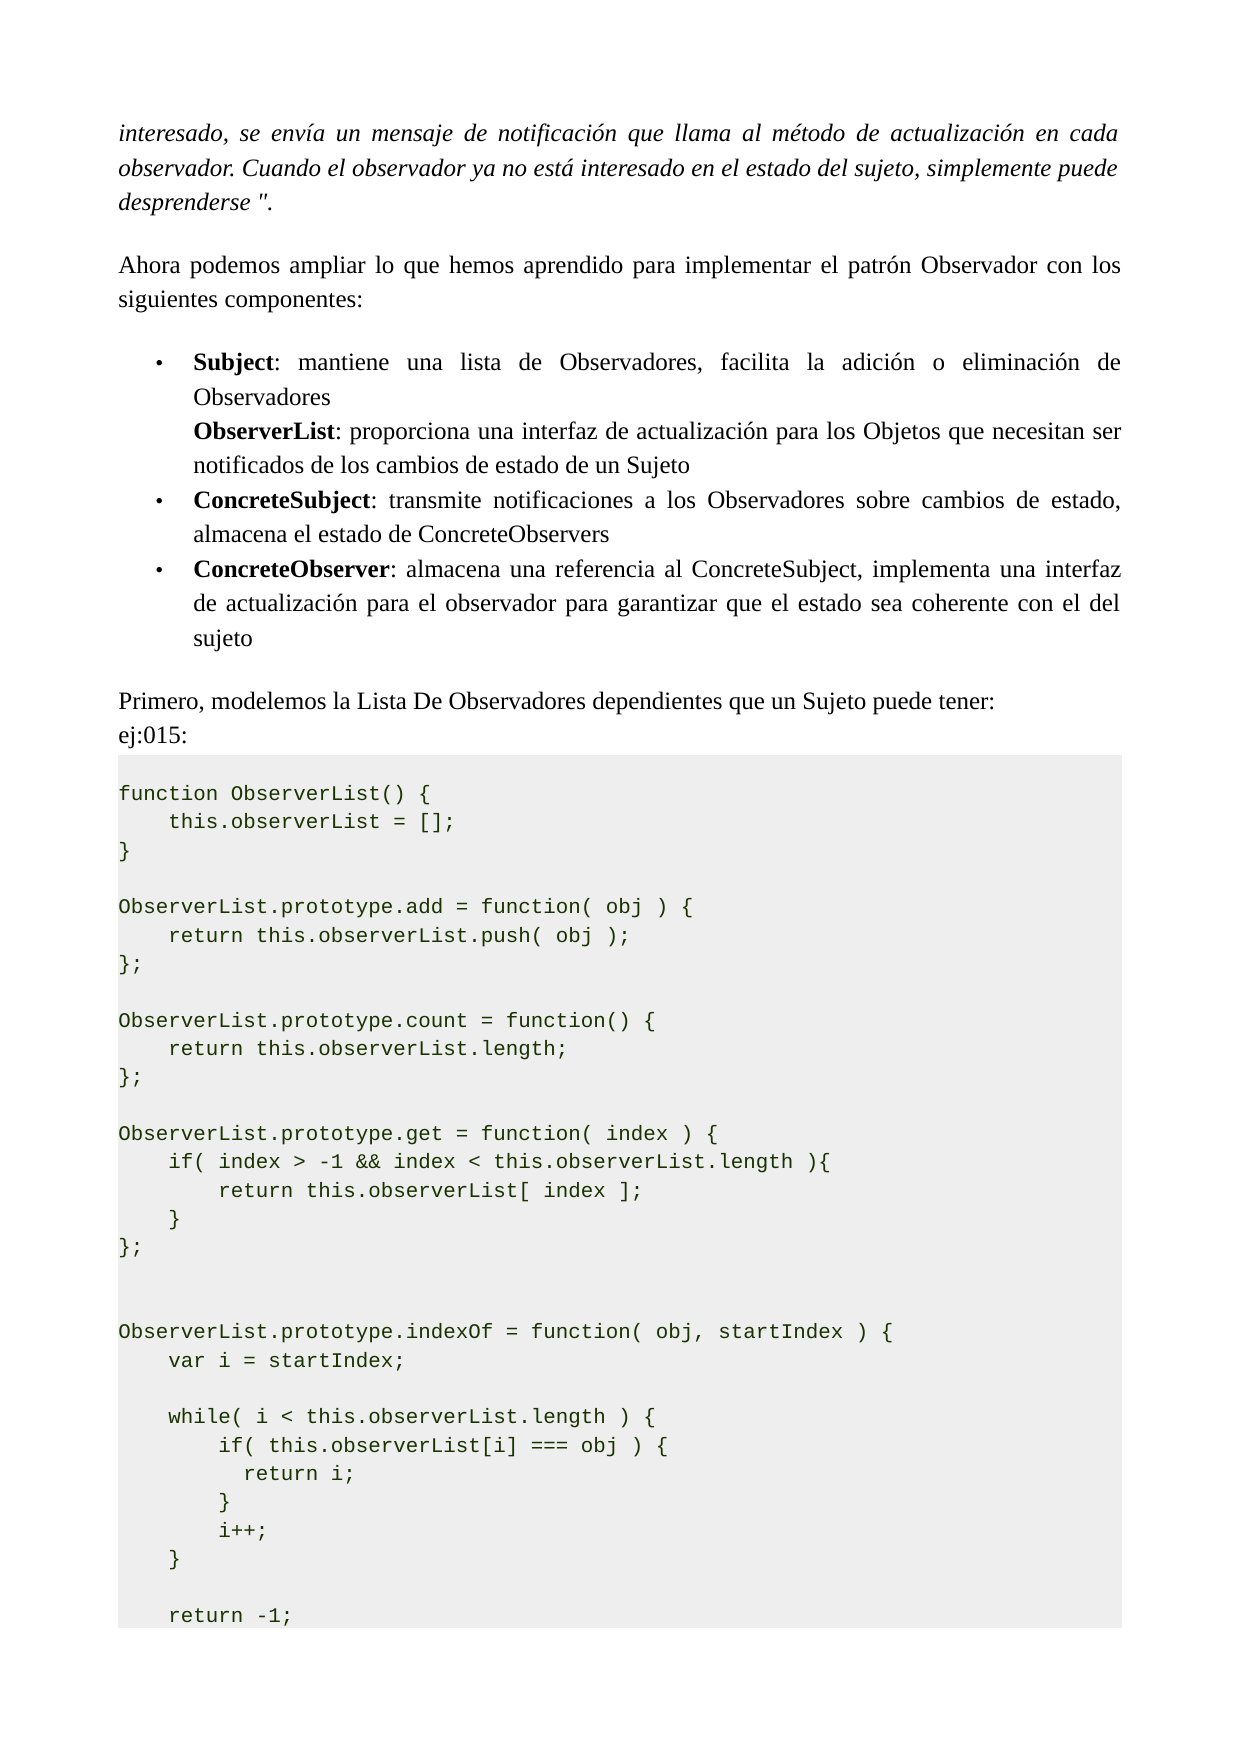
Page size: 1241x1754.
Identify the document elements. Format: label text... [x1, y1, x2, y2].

text function ObserverList() { [118, 783, 1122, 807]
list ConcreteSubject: transmite notificaciones a los Observadores sobre cambios de estado, almacena el estado de ConcreteObservers [156, 485, 1122, 548]
text } [118, 840, 1122, 863]
text return -1; [118, 1605, 1122, 1628]
text }; [118, 953, 1122, 977]
text var i = startIndex; [118, 1350, 1122, 1373]
text return this.observerList.length; [118, 1038, 1122, 1062]
text } [118, 1208, 1122, 1232]
text this.observerList = []; [118, 811, 1122, 835]
text ObserverList.prototype.add = function( obj ) { [118, 896, 1122, 920]
list Subject: mantiene una lista de Observadores, facilita la adición o eliminación de Observadores ObserverList: proporciona una interfaz de actualización para los Objetos que necesitan ser notificados de los cambios de estado de un Sujeto [156, 347, 1122, 479]
text return this.observerList.push( obj ); [118, 925, 1122, 948]
text if( this.observerList[i] === obj ) { [118, 1435, 1122, 1458]
text Primero, modelemos la Lista De Observadores dependientes que un Sujeto puede tener: [118, 686, 1122, 714]
text ej:015: [118, 720, 1122, 749]
text ObserverList.prototype.get = function( index ) { [118, 1123, 1122, 1147]
text return this.observerList[ index ]; [118, 1180, 1122, 1203]
text }; [118, 1066, 1122, 1090]
text } [118, 1548, 1122, 1572]
list ConcreteObserver: almacena una referencia al ConcreteSubject, implementa una interfaz de actualización para el observador para garantizar que el estado sea coherente con el del sujeto [156, 554, 1122, 652]
text if( index > -1 && index < this.observerList.length ){ [118, 1151, 1122, 1175]
text interesado, se envía un mensaje de notificación que llama al método de actualización en cada observador. Cuando el observador ya no está interesado en el estado del sujeto, simplemente puede desprenderse ". [118, 118, 1122, 216]
text }; [118, 1236, 1122, 1260]
text while( i < this.observerList.length ) { [118, 1406, 1122, 1430]
text return i; [118, 1463, 1122, 1487]
text i++; [118, 1520, 1122, 1543]
text } [118, 1491, 1122, 1515]
text ObserverList.prototype.indexOf = function( obj, startIndex ) { [118, 1321, 1122, 1345]
text Ahora podemos ampliar lo que hemos aprendido para implementar el patrón Observador con los siguientes componentes: [118, 250, 1122, 313]
text ObserverList.prototype.count = function() { [118, 1010, 1122, 1033]
